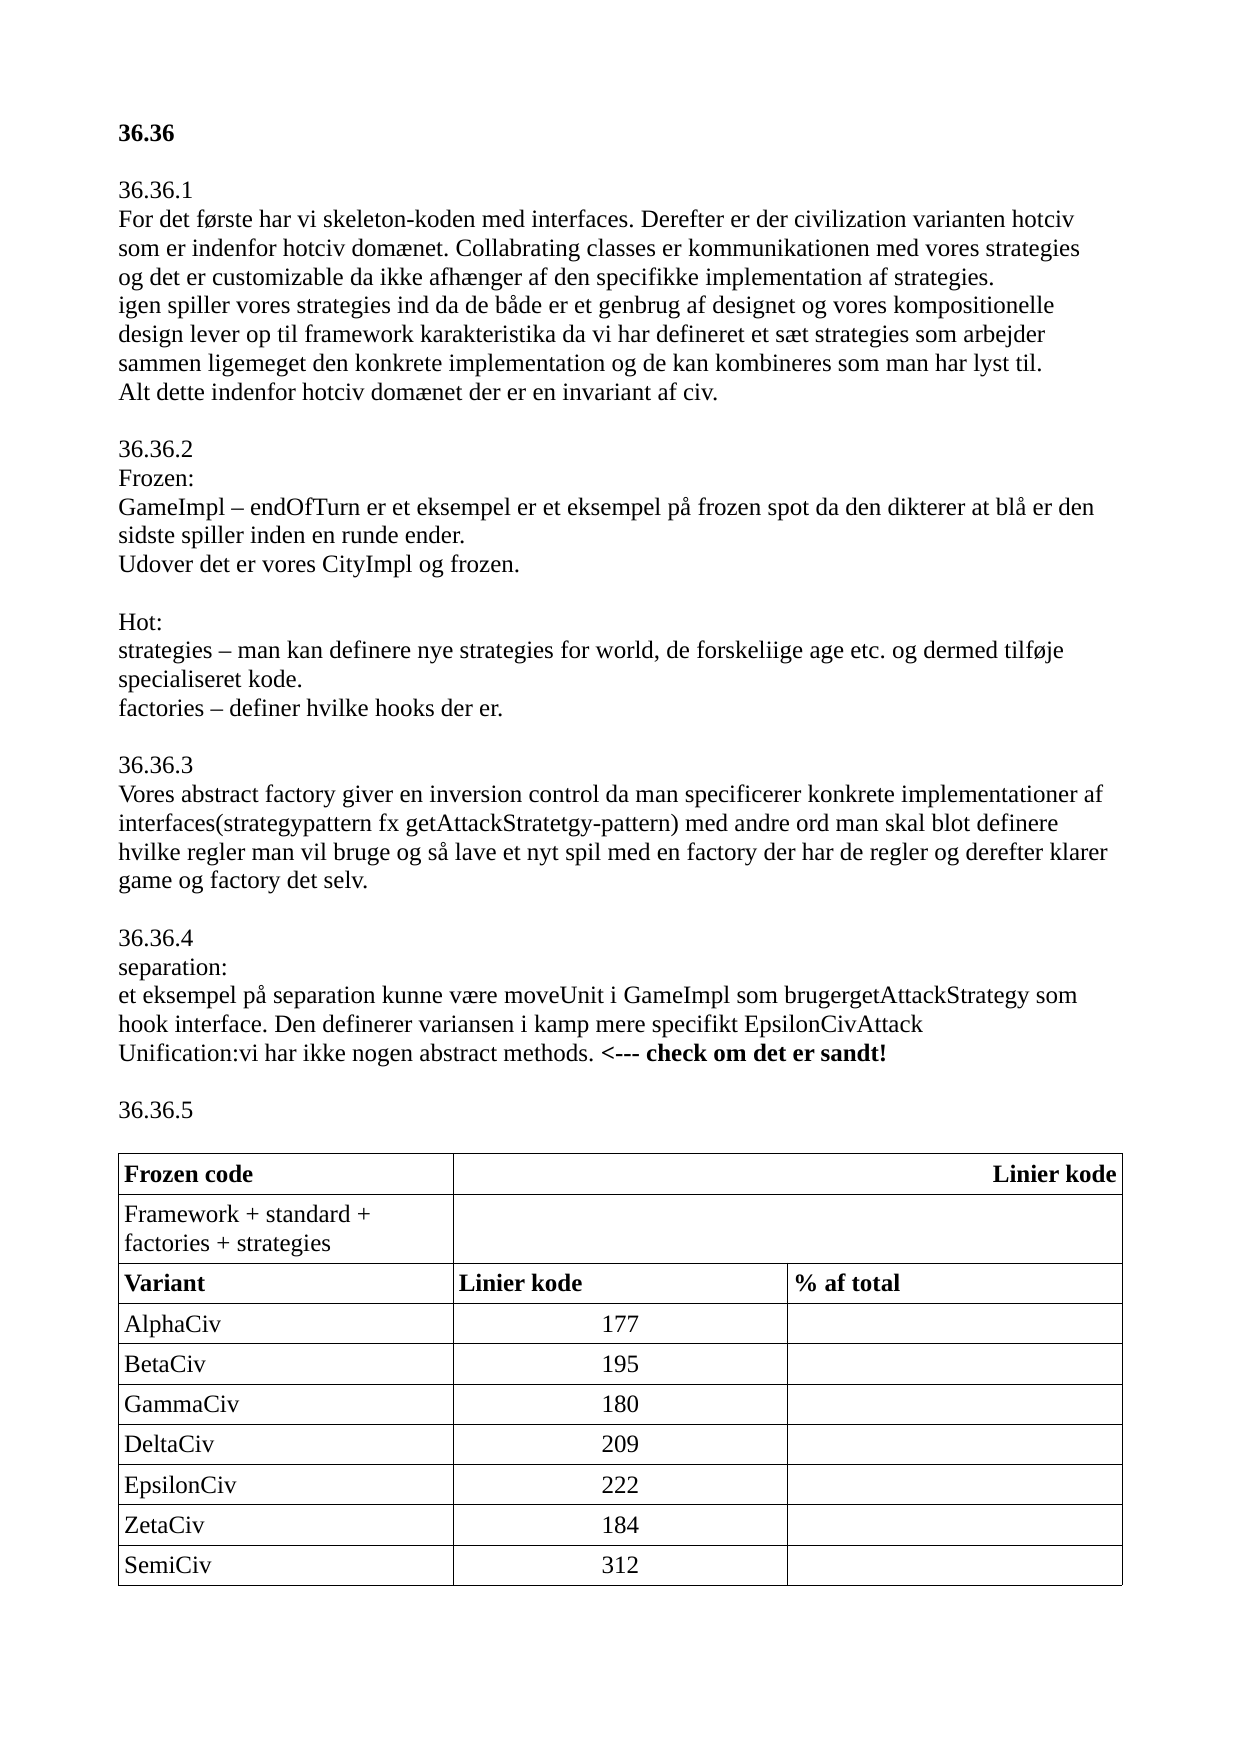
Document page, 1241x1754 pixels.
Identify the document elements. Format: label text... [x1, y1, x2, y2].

text Vores abstract factory giver en inversion control da man specificerer konkrete implementationer af [118, 779, 1122, 808]
table_cell DeltaCiv [119, 1425, 453, 1464]
text factories – definer hvilke hooks der er. [118, 693, 1122, 722]
text og det er customizable da ikke afhænger af den specifikke implementation af strategies. [118, 262, 1122, 291]
table_cell 209 [454, 1425, 787, 1464]
table_cell AlphaCiv [119, 1304, 453, 1343]
text som er indenfor hotciv domænet. Collabrating classes er kommunikationen med vores strategies [118, 233, 1122, 262]
text 36.36.5 [118, 1096, 1122, 1124]
table_cell Linier kode [454, 1264, 787, 1303]
table_header Frozen code [119, 1154, 453, 1193]
table_cell 180 [454, 1385, 787, 1424]
table_cell SemiCiv [119, 1546, 453, 1585]
table_cell Framework + standard + factories + strategies [119, 1195, 453, 1262]
table_cell [788, 1304, 1122, 1343]
table_cell [788, 1425, 1122, 1464]
table_cell 195 [454, 1344, 787, 1383]
text Udover det er vores CityImpl og frozen. [118, 549, 1122, 578]
table_cell [788, 1546, 1122, 1585]
table_cell 177 [454, 1304, 787, 1343]
text 36.36.4 [118, 923, 1122, 952]
text et eksempel på separation kunne være moveUnit i GameImpl som brugergetAttackStrategy som hook interface. Den definerer variansen i kamp mere specifikt EpsilonCivAttack [118, 981, 1122, 1038]
table_cell GammaCiv [119, 1385, 453, 1424]
table_cell [788, 1344, 1122, 1383]
text design lever op til framework karakteristika da vi har defineret et sæt strategies som arbejder [118, 319, 1122, 348]
text separation: [118, 952, 1122, 981]
table_header Linier kode [454, 1154, 1122, 1193]
table_cell ZetaCiv [119, 1505, 453, 1545]
table_cell BetaCiv [119, 1344, 453, 1383]
table_cell EpsilonCiv [119, 1465, 453, 1504]
text sidste spiller inden en runde ender. [118, 521, 1122, 549]
table_cell [788, 1505, 1122, 1545]
table_cell [788, 1385, 1122, 1424]
text Hot: [118, 607, 1122, 636]
text 36.36.2 [118, 434, 1122, 463]
text interfaces(strategypattern fx getAttackStratetgy-pattern) med andre ord man skal blot definere hvilke regler man vil bruge og så lave et nyt spil med en factory der har de regler og derefter klarer game og factory det selv. [118, 808, 1122, 894]
table_cell % af total [788, 1264, 1122, 1303]
text For det første har vi skeleton-koden med interfaces. Derefter er der civilization varianten hotciv [118, 204, 1122, 233]
table_cell 312 [454, 1546, 787, 1585]
table_cell 222 [454, 1465, 787, 1504]
text 36.36.1 [118, 176, 1122, 204]
text Frozen: [118, 463, 1122, 492]
table_cell Variant [119, 1264, 453, 1303]
text Unification:vi har ikke nogen abstract methods. <--- check om det er sandt! [118, 1038, 1122, 1067]
text Alt dette indenfor hotciv domænet der er en invariant af civ. [118, 377, 1122, 406]
text GameImpl – endOfTurn er et eksempel er et eksempel på frozen spot da den dikterer at blå er den [118, 492, 1122, 521]
text strategies – man kan definere nye strategies for world, de forskeliige age etc. og dermed tilføje specialiseret kode. [118, 636, 1122, 693]
table_cell 184 [454, 1505, 787, 1545]
text 36.36.3 [118, 751, 1122, 779]
table_cell [454, 1195, 1122, 1262]
table_cell [788, 1465, 1122, 1504]
text 36.36 [118, 118, 1122, 147]
text igen spiller vores strategies ind da de både er et genbrug af designet og vores kompositionelle [118, 291, 1122, 319]
text sammen ligemeget den konkrete implementation og de kan kombineres som man har lyst til. [118, 348, 1122, 377]
